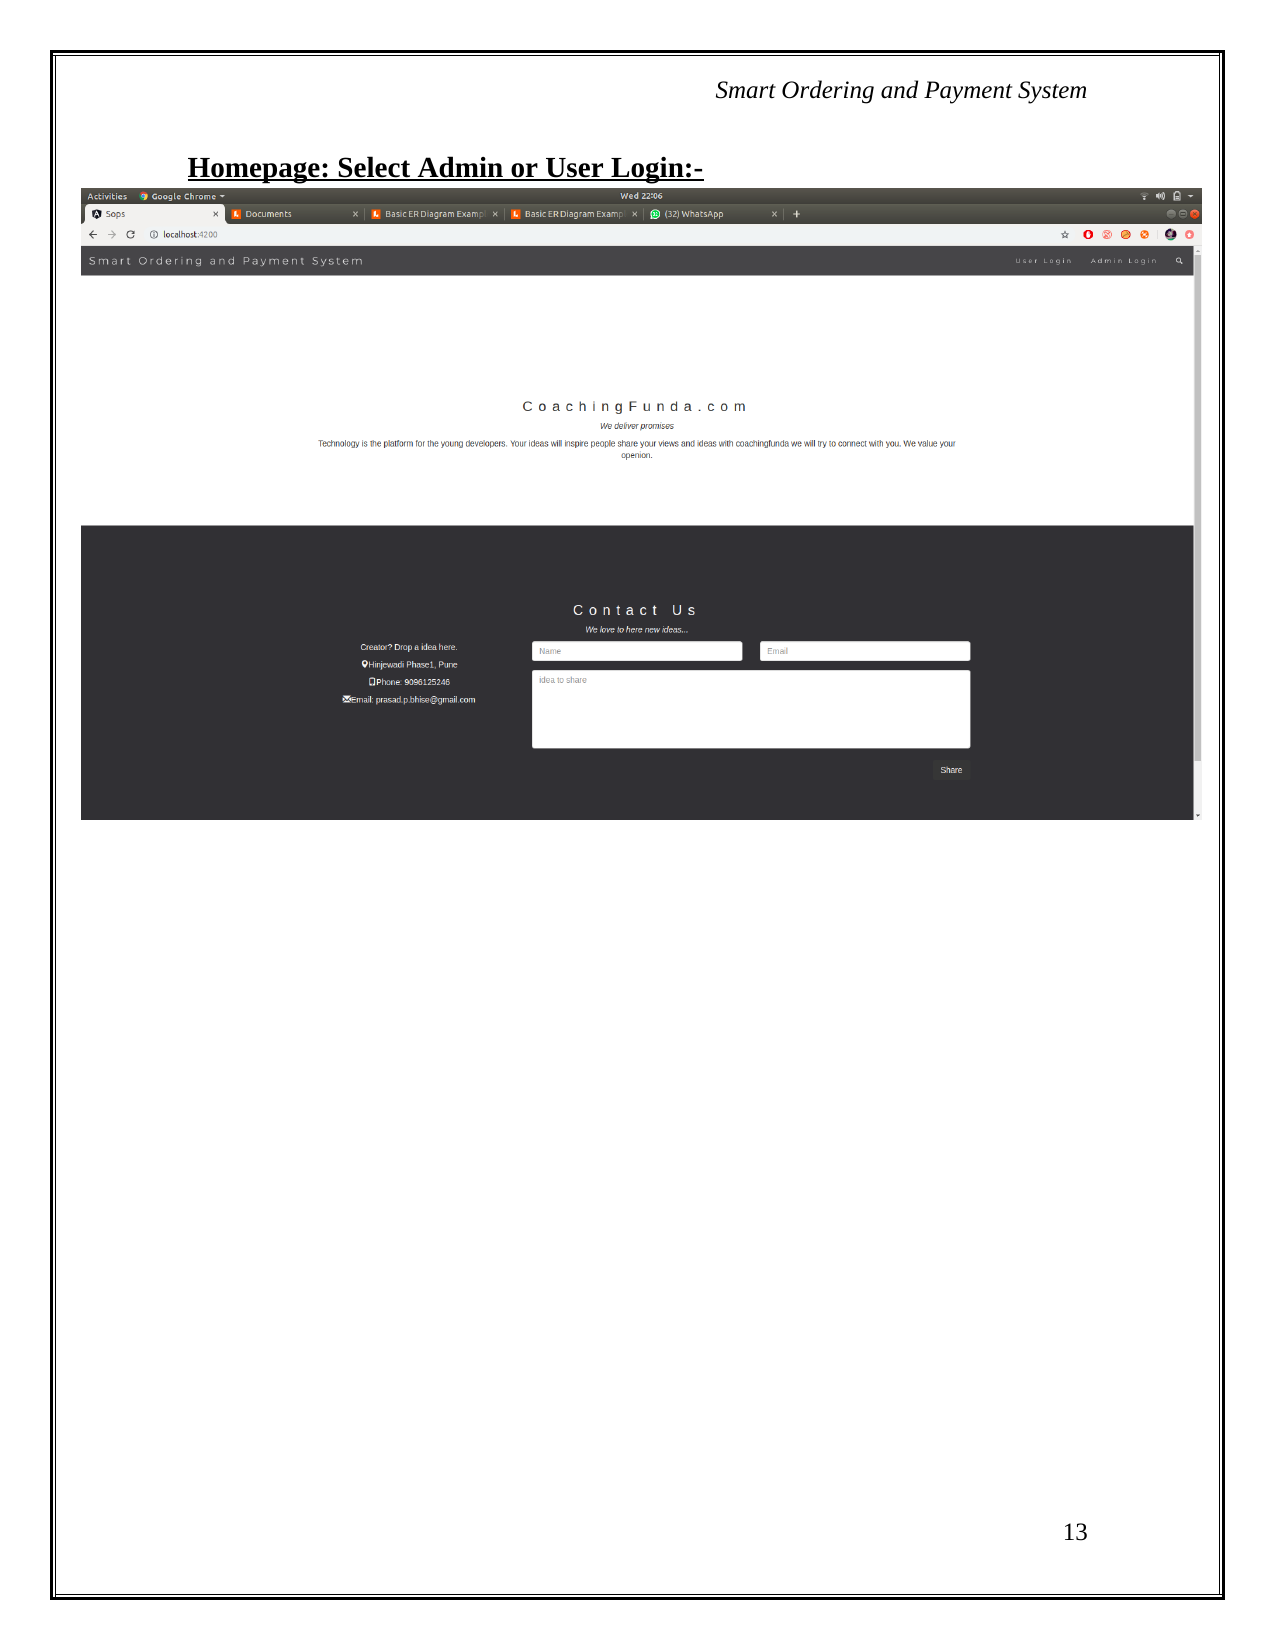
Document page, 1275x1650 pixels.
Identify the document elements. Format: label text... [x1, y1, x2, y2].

title Homepage: Select Admin or User Login:- [187, 150, 1087, 183]
picture [81, 188, 1202, 820]
